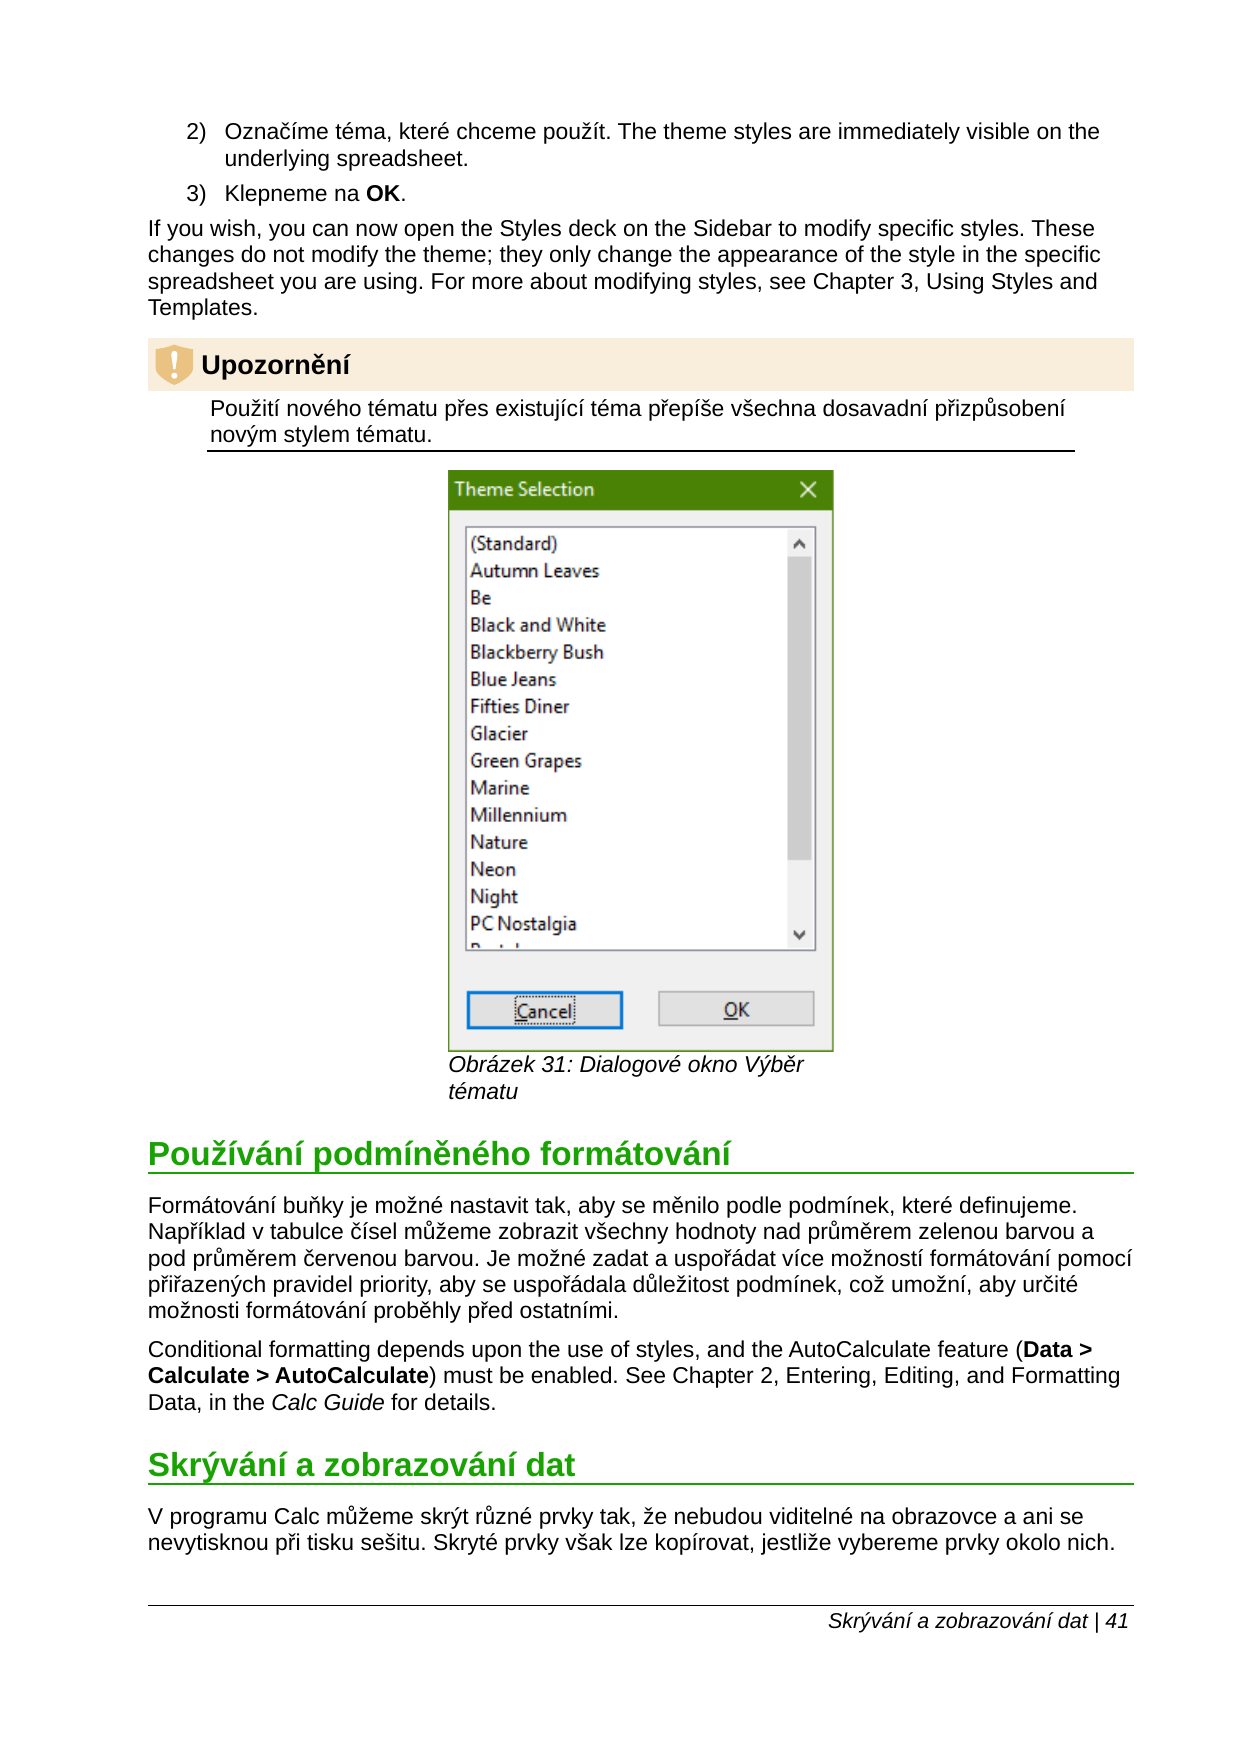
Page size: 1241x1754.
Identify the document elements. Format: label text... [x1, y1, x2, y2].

text Použití nového tématu přes existující téma přepíše všechna dosavadní přizpůsobení novým stylem tématu. [207, 391, 1075, 450]
text Formátování buňky je možné nastavit tak, aby se měnilo podle podmínek, které definujeme. Například v tabulce čísel můžeme zobrazit všechny hodnoty nad průměrem zelenou barvou a pod průměrem červenou barvou. Je možné zadat a uspořádat více možností formátování pomocí přiřazených pravidel priority, aby se uspořádala důležitost podmínek, což umožní, aby určité možnosti formátování proběhly před ostatními. [148, 1192, 1134, 1324]
text Conditional formatting depends upon the use of styles, and the AutoCalculate feature (Data > Calculate > AutoCalculate) must be enabled. See Chapter 2, Entering, Editing, and Formatting Data, in the Calc Guide for details. [148, 1336, 1134, 1415]
subtitle Upozornění [148, 338, 1134, 391]
list Označíme téma, které chceme použít. The theme styles are immediately visible on the underlying spreadsheet. [207, 118, 1134, 171]
text Obrázek 31: Dialogové okno Výběr tématu [448, 1052, 834, 1104]
picture [448, 470, 834, 1052]
list Klepneme na OK. [207, 180, 1134, 206]
text V programu Calc můžeme skrýt různé prvky tak, že nebudou viditelné na obrazovce a ani se nevytisknou při tisku sešitu. Skryté prvky však lze kopírovat, jestliže vybereme prvky okolo nich. [148, 1503, 1134, 1556]
text If you wish, you can now open the Styles deck on the Sidebar to modify specific styles. These changes do not modify the theme; they only change the appearance of the style in the specific spreadsheet you are using. For more about modifying styles, see Chapter 3, Using Styles and Templates. [148, 215, 1134, 320]
subtitle Používání podmíněného formátování [148, 1134, 1134, 1172]
subtitle Skrývání a zobrazování dat [148, 1445, 1134, 1483]
